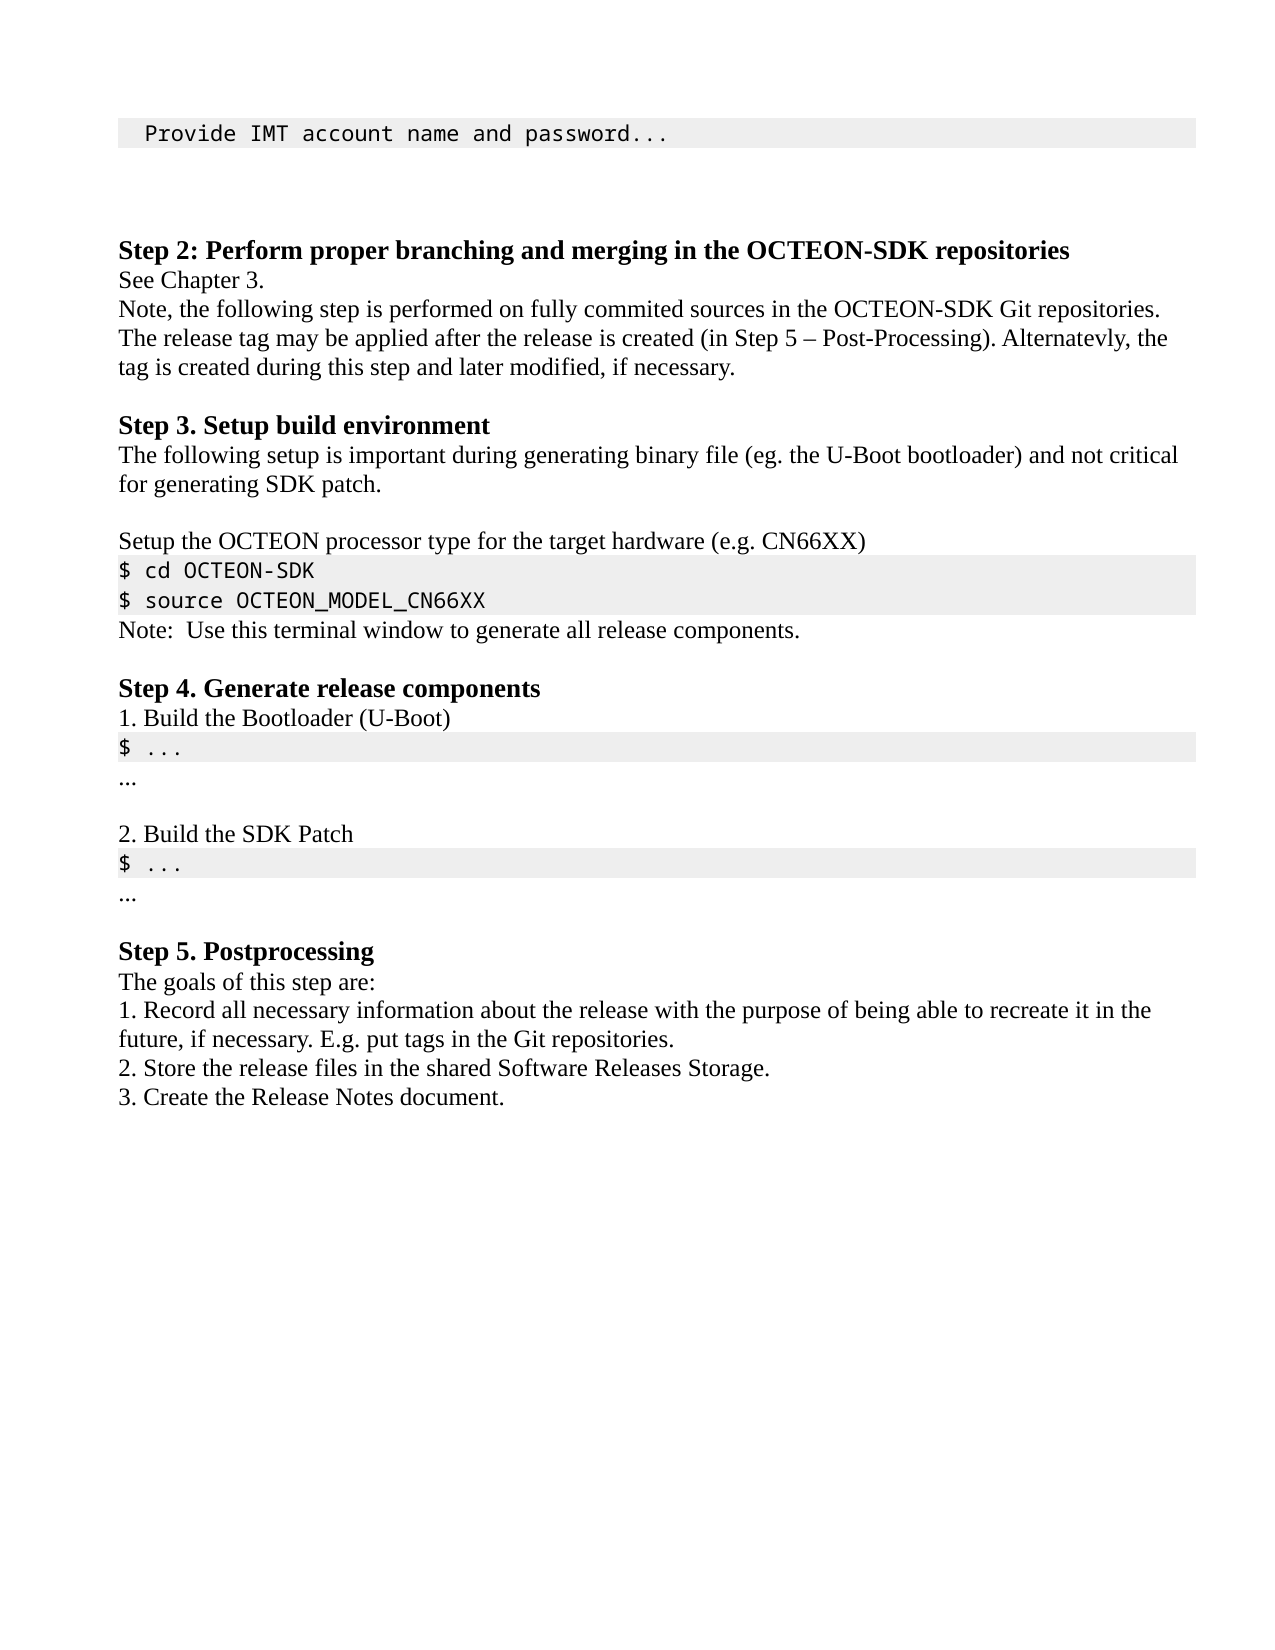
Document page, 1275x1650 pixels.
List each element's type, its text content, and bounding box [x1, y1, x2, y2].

text 1. Record all necessary information about the release with the purpose of being able to recreate it in the future, if necessary. E.g. put tags in the Git repositories. [118, 995, 1196, 1053]
text Step 5. Postprocessing [118, 936, 1196, 967]
text ... [118, 762, 1196, 791]
text The goals of this step are: [118, 967, 1196, 995]
text Setup the OCTEON processor type for the target hardware (e.g. CN66XX) [118, 526, 1196, 555]
text Step 3. Setup build environment [118, 409, 1196, 440]
text ... [118, 878, 1196, 907]
text Step 2: Perform proper branching and merging in the OCTEON-SDK repositories [118, 234, 1196, 265]
text $ ... [118, 732, 1196, 762]
text 2. Build the SDK Patch [118, 819, 1196, 848]
text 3. Create the Release Notes document. [118, 1082, 1196, 1110]
text 1. Build the Bootloader (U-Boot) [118, 703, 1196, 732]
text 2. Store the release files in the shared Software Releases Storage. [118, 1053, 1196, 1082]
text $ source OCTEON_MODEL_CN66XX [118, 585, 1196, 615]
text See Chapter 3. [118, 265, 1196, 294]
text The following setup is important during generating binary file (eg. the U-Boot bootloader) and not critical for generating SDK patch. [118, 440, 1196, 498]
text Note: Use this terminal window to generate all release components. [118, 615, 1196, 643]
text Note, the following step is performed on fully commited sources in the OCTEON-SDK Git repositories. [118, 294, 1196, 323]
text The release tag may be applied after the release is created (in Step 5 – Post-Processing). Alternatevly, the tag is created during this step and later modified, if necessary. [118, 323, 1196, 380]
text $ cd OCTEON-SDK [118, 555, 1196, 585]
text $ ... [118, 848, 1196, 878]
text Provide IMT account name and password... [118, 118, 1196, 148]
text Step 4. Generate release components [118, 672, 1196, 703]
